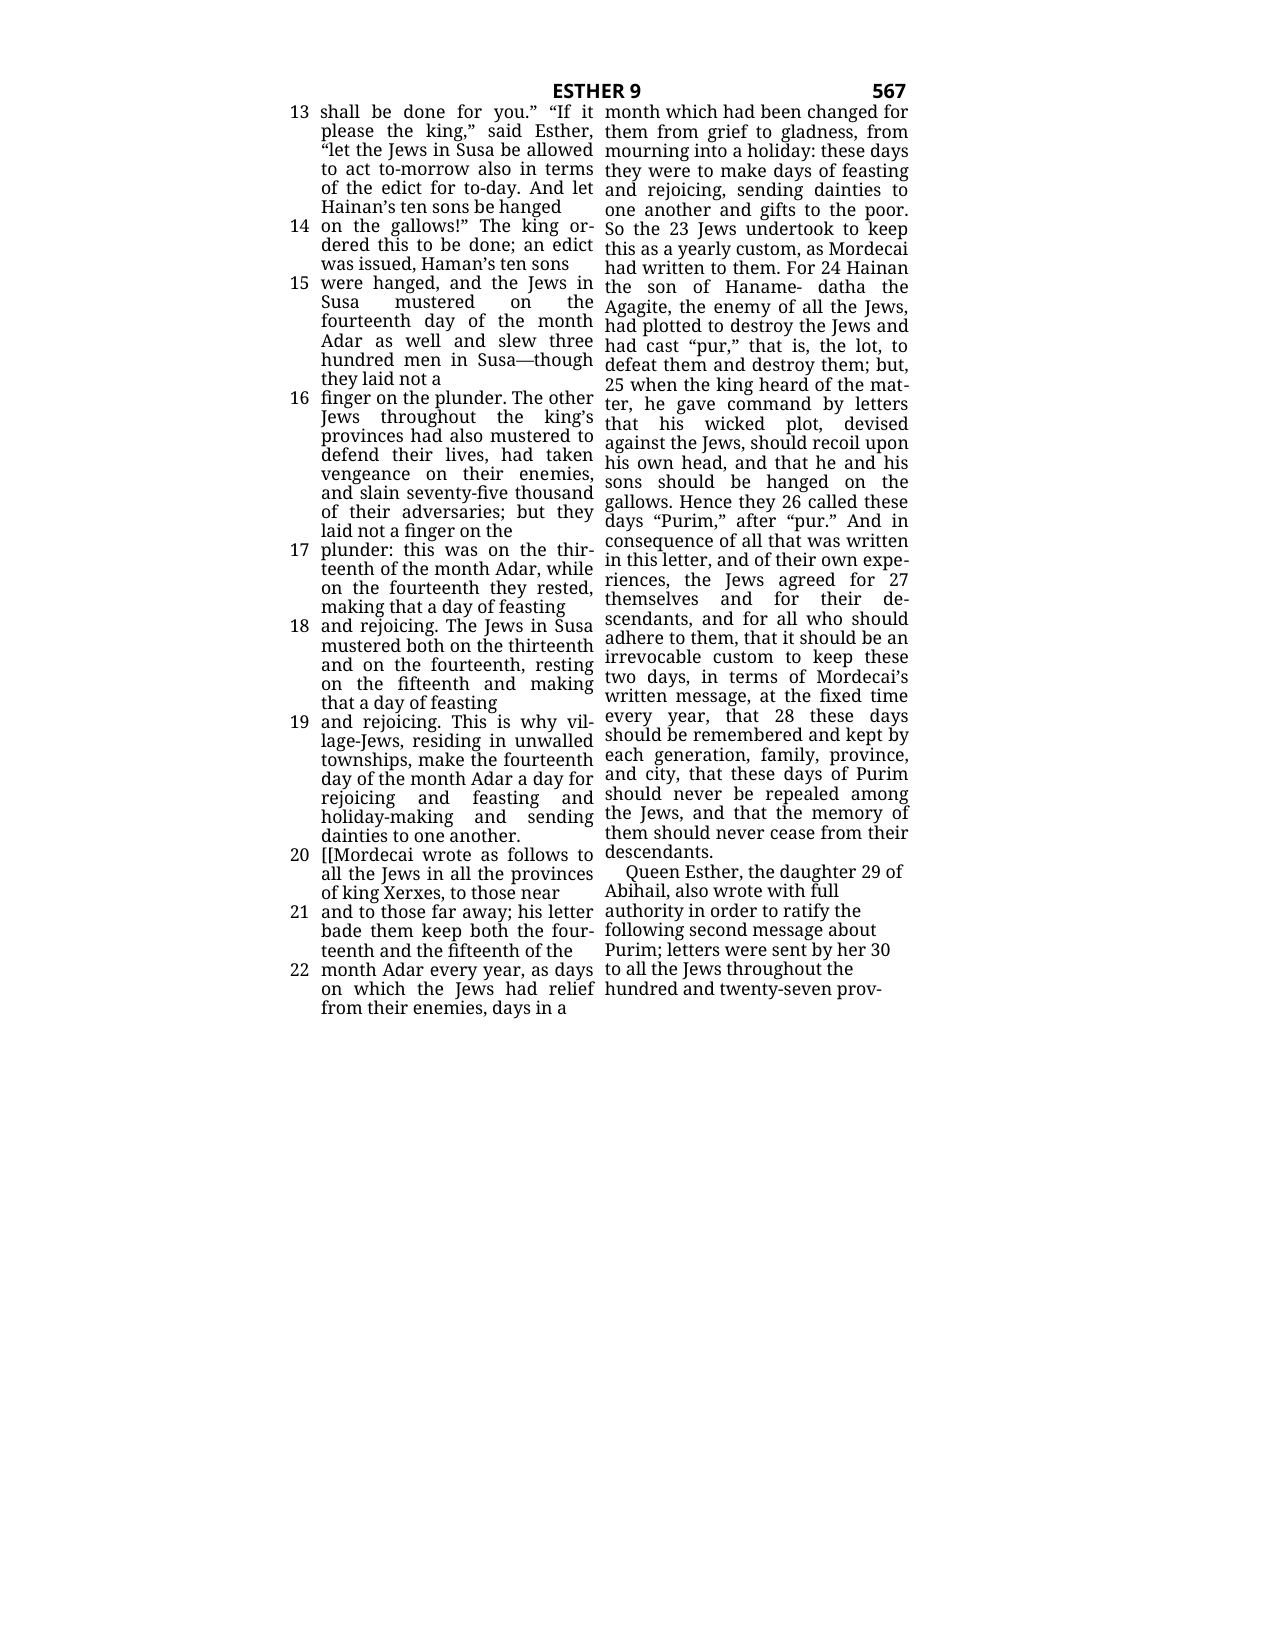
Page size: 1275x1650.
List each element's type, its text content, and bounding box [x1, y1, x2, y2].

text month which had been changed for them from grief to gladness, from mourning into a holiday: these days they were to make days of feasting and rejoicing, sending dainties to one another and gifts to the poor. So the 23 Jews undertook to keep this as a yearly custom, as Mordecai had written to them. For 24 Hainan the son of Haname- datha the Agagite, the enemy of all the Jews, had plotted to de­stroy the Jews and had cast “pur,” that is, the lot, to defeat them and destroy them; but, 25 when the king heard of the mat­ter, he gave command by letters that his wicked plot, devised against the Jews, should recoil upon his own head, and that he and his sons should be hanged on the gallows. Hence they 26 called these days “Purim,” after “pur.” And in consequence of all that was written in this letter, and of their own expe­riences, the Jews agreed for 27 themselves and for their de­scendants, and for all who should adhere to them, that it should be an irrevocable custom to keep these two days, in terms of Mordecai’s written message, at the fixed time every year, that 28 these days should be remem­bered and kept by each gener­ation, family, province, and city, that these days of Purim should never be repealed among the Jews, and that the memory of them should never cease from their descendants. [604, 103, 909, 863]
list on the gallows!” The king or­dered this to be done; an edict was issued, Haman’s ten sons [289, 217, 594, 274]
list and rejoicing. This is why vil- lage-Jews, residing in unwalled townships, make the fourteenth day of the month Adar a day for rejoicing and feasting and holiday-making and sending dainties to one another. [289, 713, 594, 846]
list finger on the plunder. The other Jews throughout the king’s provinces had also mus­tered to defend their lives, had taken vengeance on their ene­mies, and slain seventy-five thousand of their adversaries; but they laid not a finger on the [289, 389, 594, 541]
list and to those far away; his letter bade them keep both the four­teenth and the fifteenth of the [289, 904, 594, 961]
list plunder: this was on the thir­teenth of the month Adar, while on the fourteenth they rested, making that a day of feasting [289, 541, 594, 618]
text Queen Esther, the daughter 29 of Abihail, also wrote with full authority in order to ratify the following second message about Purim; letters were sent by her 30 to all the Jews throughout the hundred and twenty-seven prov- [604, 863, 909, 999]
list were hanged, and the Jews in Susa mustered on the fourteenth day of the month Adar as well and slew three hundred men in Susa—though they laid not a [289, 274, 594, 389]
list and rejoicing. The Jews in Susa mustered both on the thir­teenth and on the fourteenth, resting on the fifteenth and making that a day of feasting [289, 618, 594, 713]
list [[Mordecai wrote as follows to all the Jews in all the provinces of king Xerxes, to those near [289, 846, 594, 904]
list shall be done for you.” “If it please the king,” said Esther, “let the Jews in Susa be allowed to act to-morrow also in terms of the edict for to-day. And let Hainan’s ten sons be hanged [289, 103, 594, 217]
list month Adar every year, as days on which the Jews had relief from their enemies, days in a [289, 961, 594, 1018]
